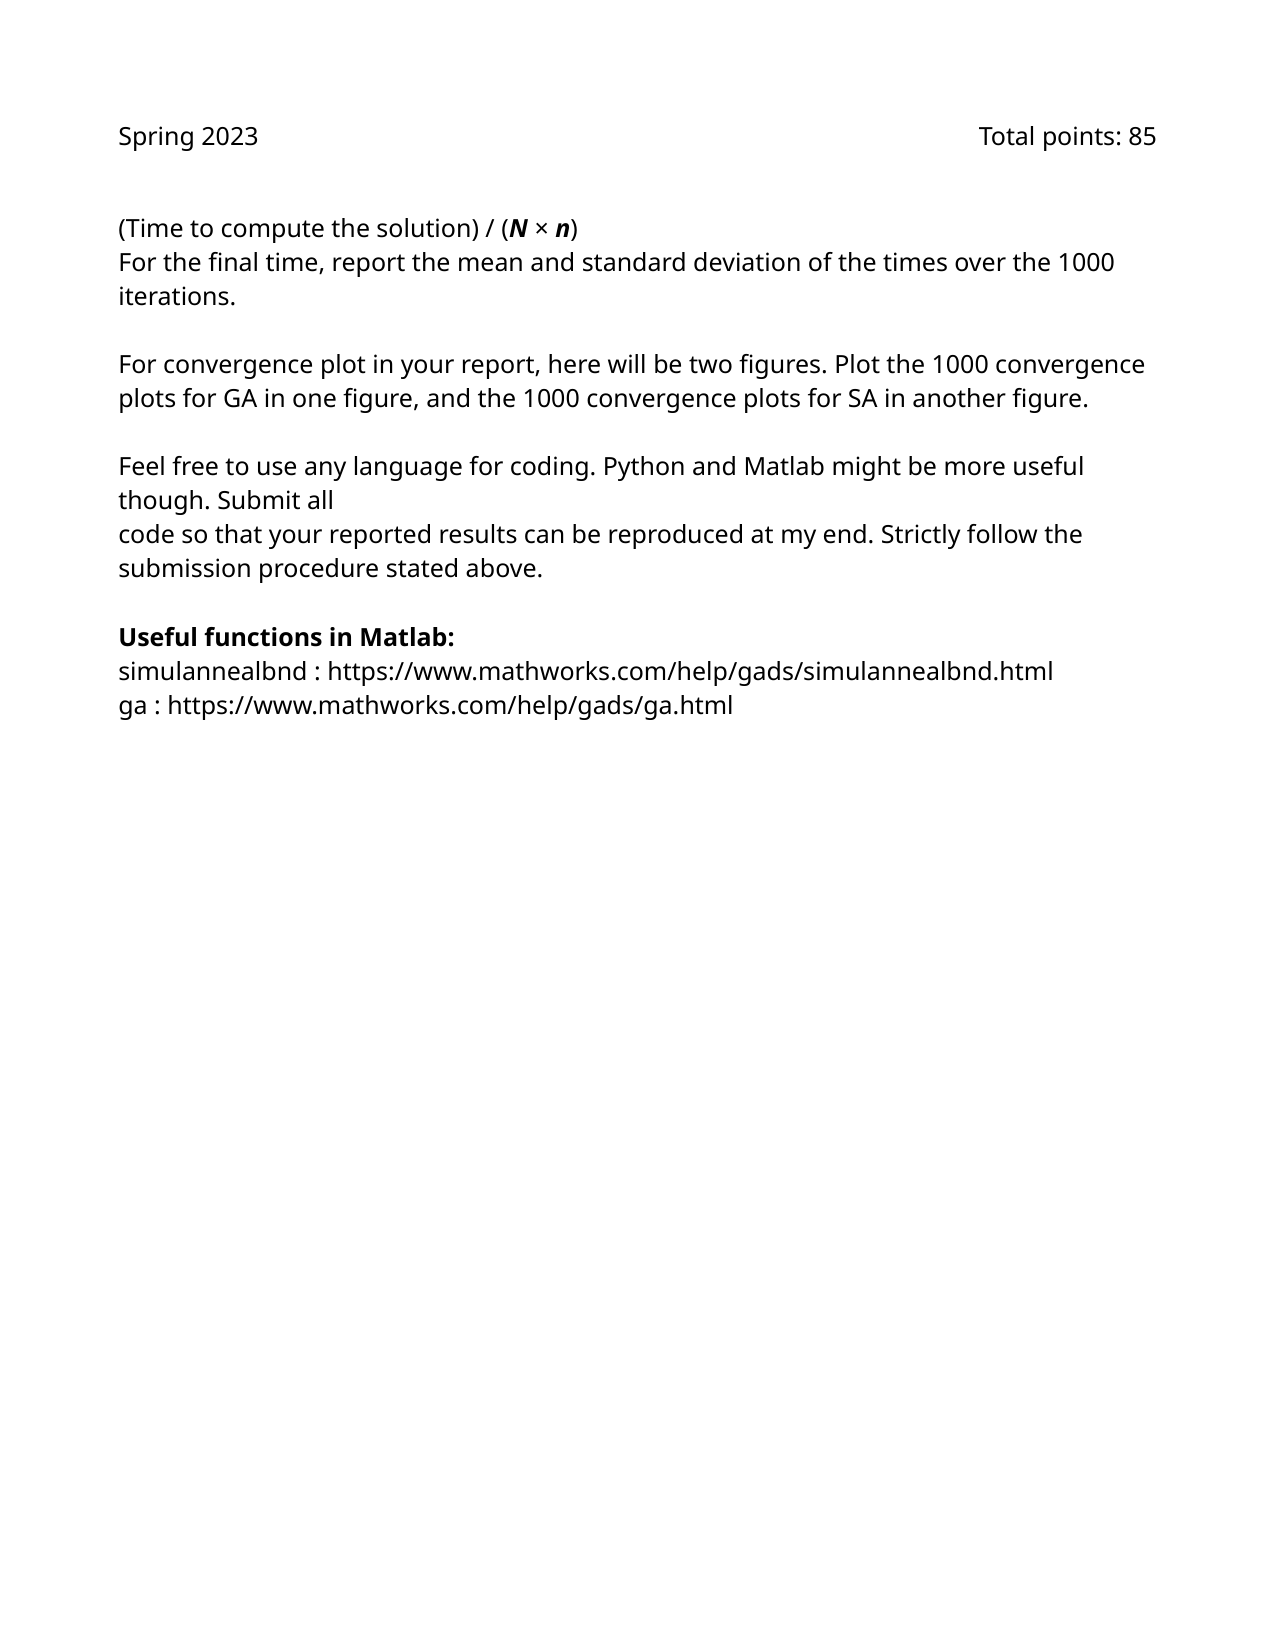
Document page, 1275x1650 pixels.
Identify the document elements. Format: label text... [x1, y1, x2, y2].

text Useful functions in Matlab: [118, 619, 1157, 653]
text simulannealbnd : https://www.mathworks.com/help/gads/simulannealbnd.html [118, 653, 1157, 687]
text ga : https://www.mathworks.com/help/gads/ga.html [118, 687, 1157, 721]
text For the final time, report the mean and standard deviation of the times over the 1000 iterations. [118, 244, 1157, 313]
text (Time to compute the solution) / (N × n) [118, 210, 1157, 244]
text Feel free to use any language for coding. Python and Matlab might be more useful though. Submit all [118, 449, 1157, 517]
text code so that your reported results can be reproduced at my end. Strictly follow the submission procedure stated above. [118, 517, 1157, 585]
text For convergence plot in your report, here will be two figures. Plot the 1000 convergence plots for GA in one figure, and the 1000 convergence plots for SA in another figure. [118, 347, 1157, 415]
